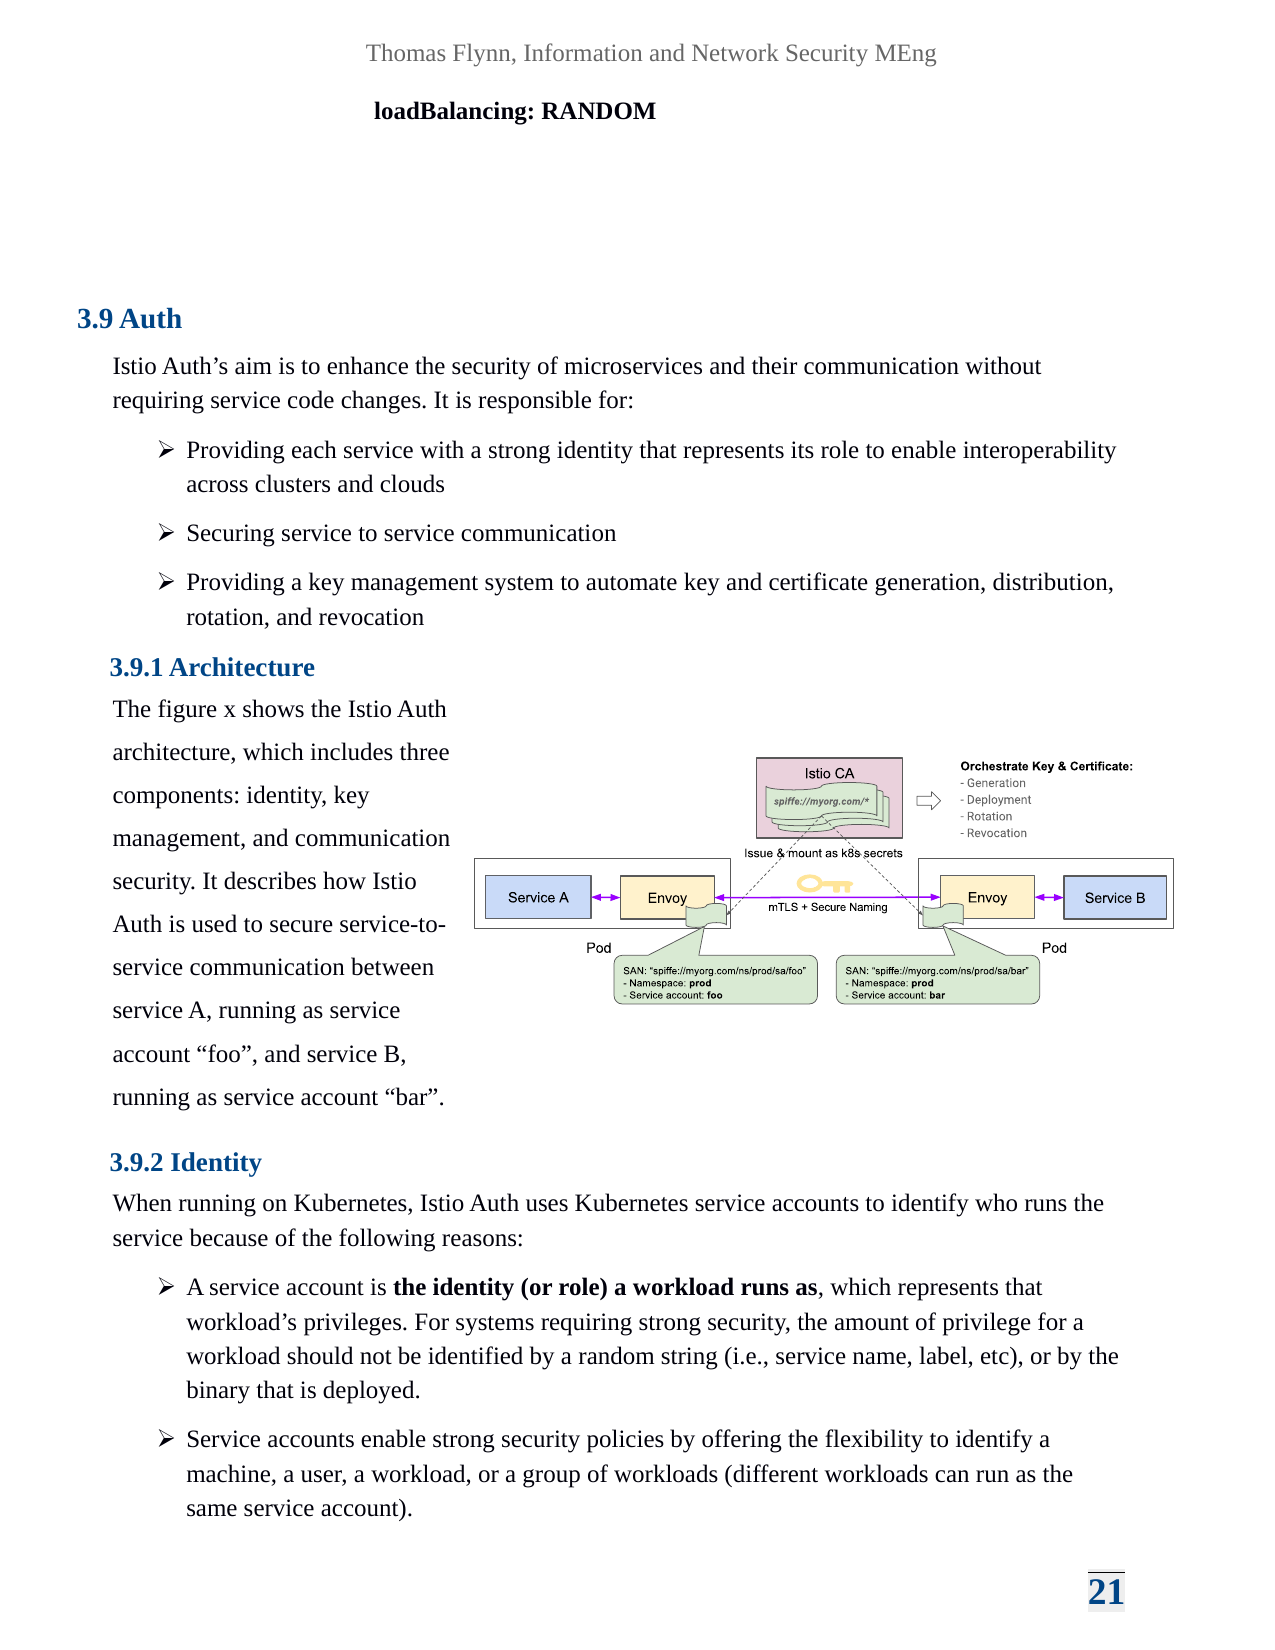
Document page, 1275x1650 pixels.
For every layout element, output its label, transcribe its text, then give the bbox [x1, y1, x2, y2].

list Providing a key management system to automate key and certificate generation, distribution, rotation, and revocation [156, 567, 1125, 631]
subtitle 3.9.2 Identity [109, 1146, 1125, 1177]
text loadBalancing: RANDOM [112, 96, 1125, 125]
text Istio Auth’s aim is to enhance the security of microservices and their communication without requiring service code changes. It is responsible for: [112, 351, 1125, 414]
list A service account is the identity (or role) a workload runs as, which represents that workload’s privileges. For systems requiring strong security, the amount of privilege for a workload should not be identified by a random string (i.e., service name, label, etc), or by the binary that is deployed. [156, 1272, 1125, 1404]
text The figure x shows the Istio Auth architecture, which includes three components: identity, key management, and communication security. It describes how Istio Auth is used to secure service-to-service communication between service A, running as service account “foo”, and service B, running as service account “bar”. [112, 694, 1125, 1111]
subtitle 3.9.1 Architecture [109, 651, 1125, 682]
subtitle 3.9 Auth [74, 301, 1125, 334]
list Service accounts enable strong security policies by offering the flexibility to identify a machine, a user, a workload, or a group of workloads (different workloads can run as the same service account). [156, 1424, 1125, 1522]
text When running on Kubernetes, Istio Auth uses Kubernetes service accounts to identify who runs the service because of the following reasons: [112, 1188, 1125, 1252]
list Providing each service with a strong identity that represents its role to enable interoperability across clusters and clouds [156, 435, 1125, 498]
list Securing service to service communication [156, 518, 1125, 547]
